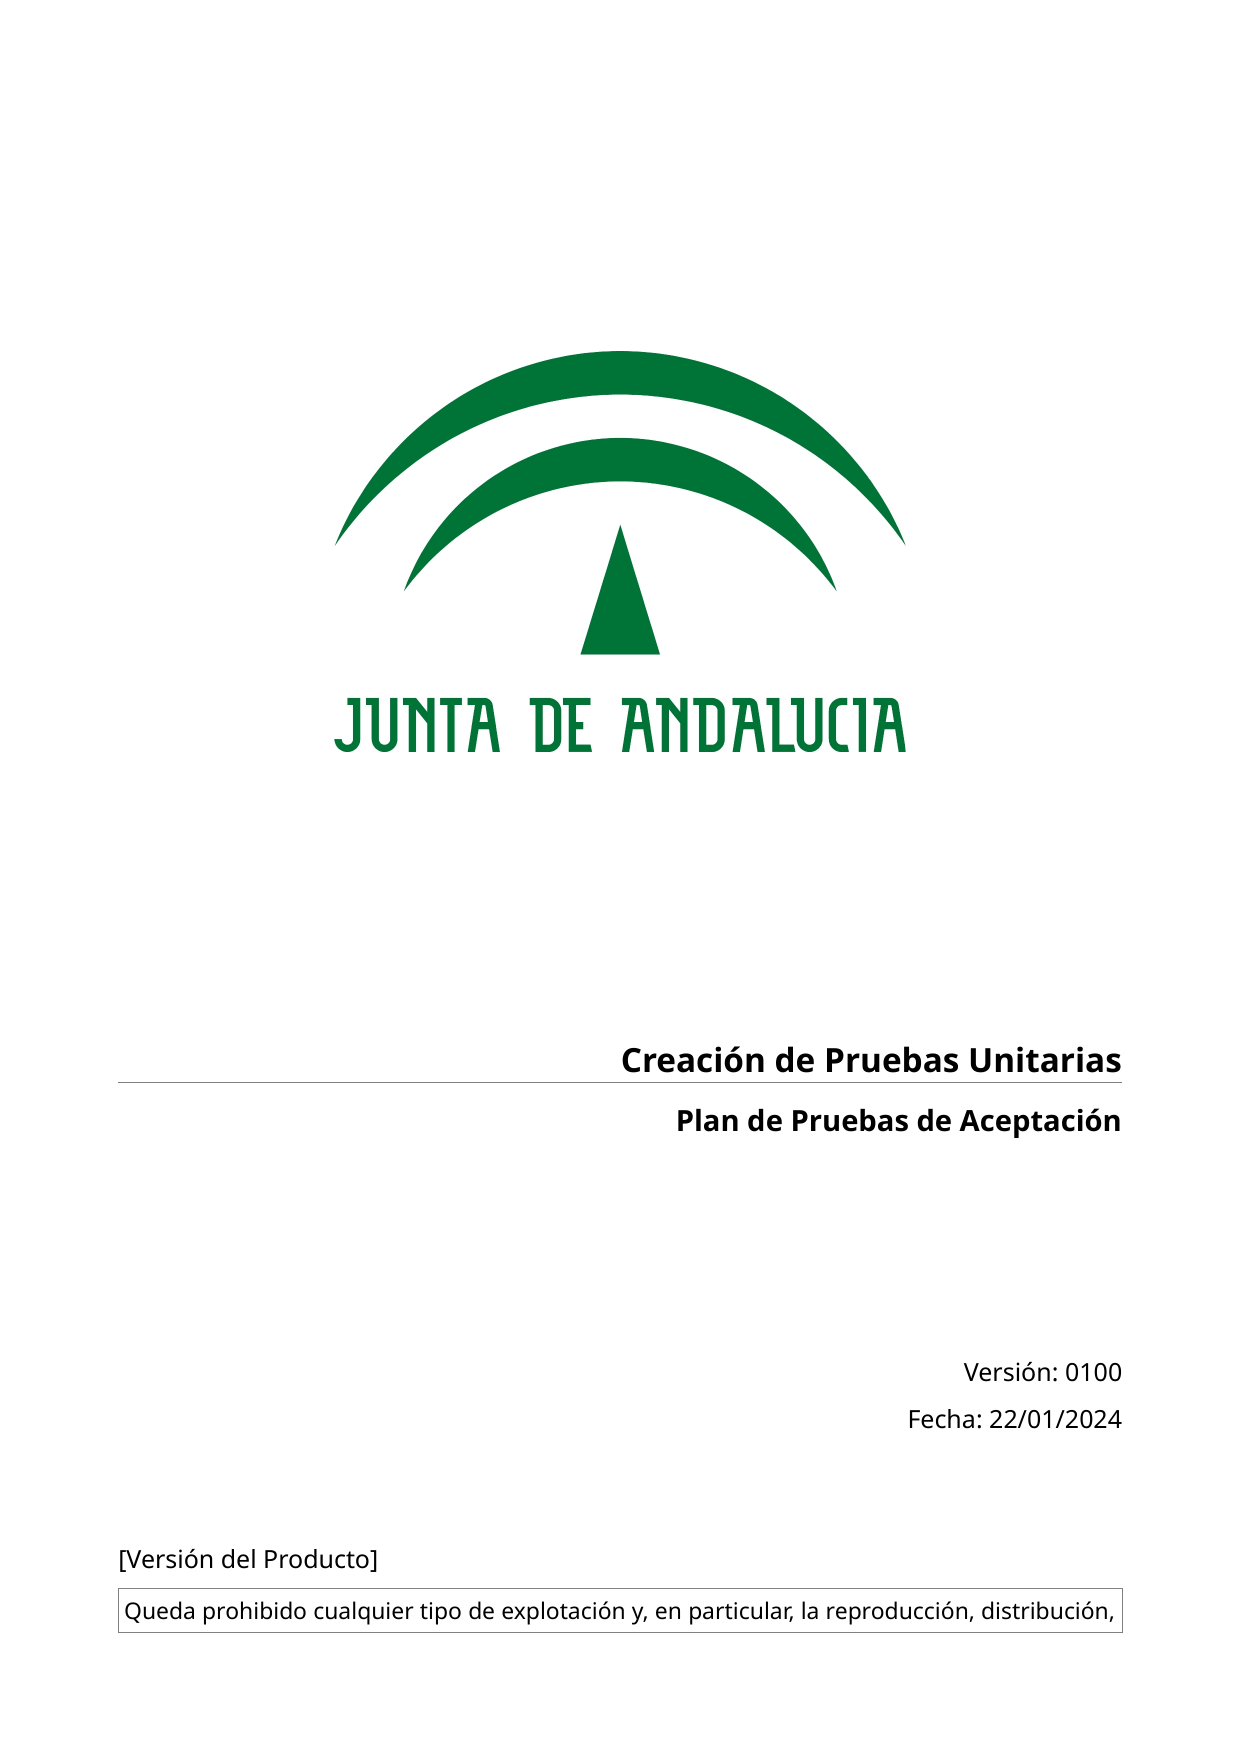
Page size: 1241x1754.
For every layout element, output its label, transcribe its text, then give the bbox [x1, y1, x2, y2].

text Creación de Pruebas Unitarias [118, 1036, 1122, 1082]
picture [334, 351, 906, 752]
title Plan de Pruebas de Aceptación [118, 1101, 1122, 1140]
text [Versión del Producto] [118, 1541, 1122, 1575]
text Versión: 0100 [118, 1355, 1122, 1389]
table_header Queda prohibido cualquier tipo de explotación y, en particular, la reproducción, distribución, [119, 1589, 1122, 1632]
text Fecha: 22/01/2024 [118, 1402, 1122, 1436]
